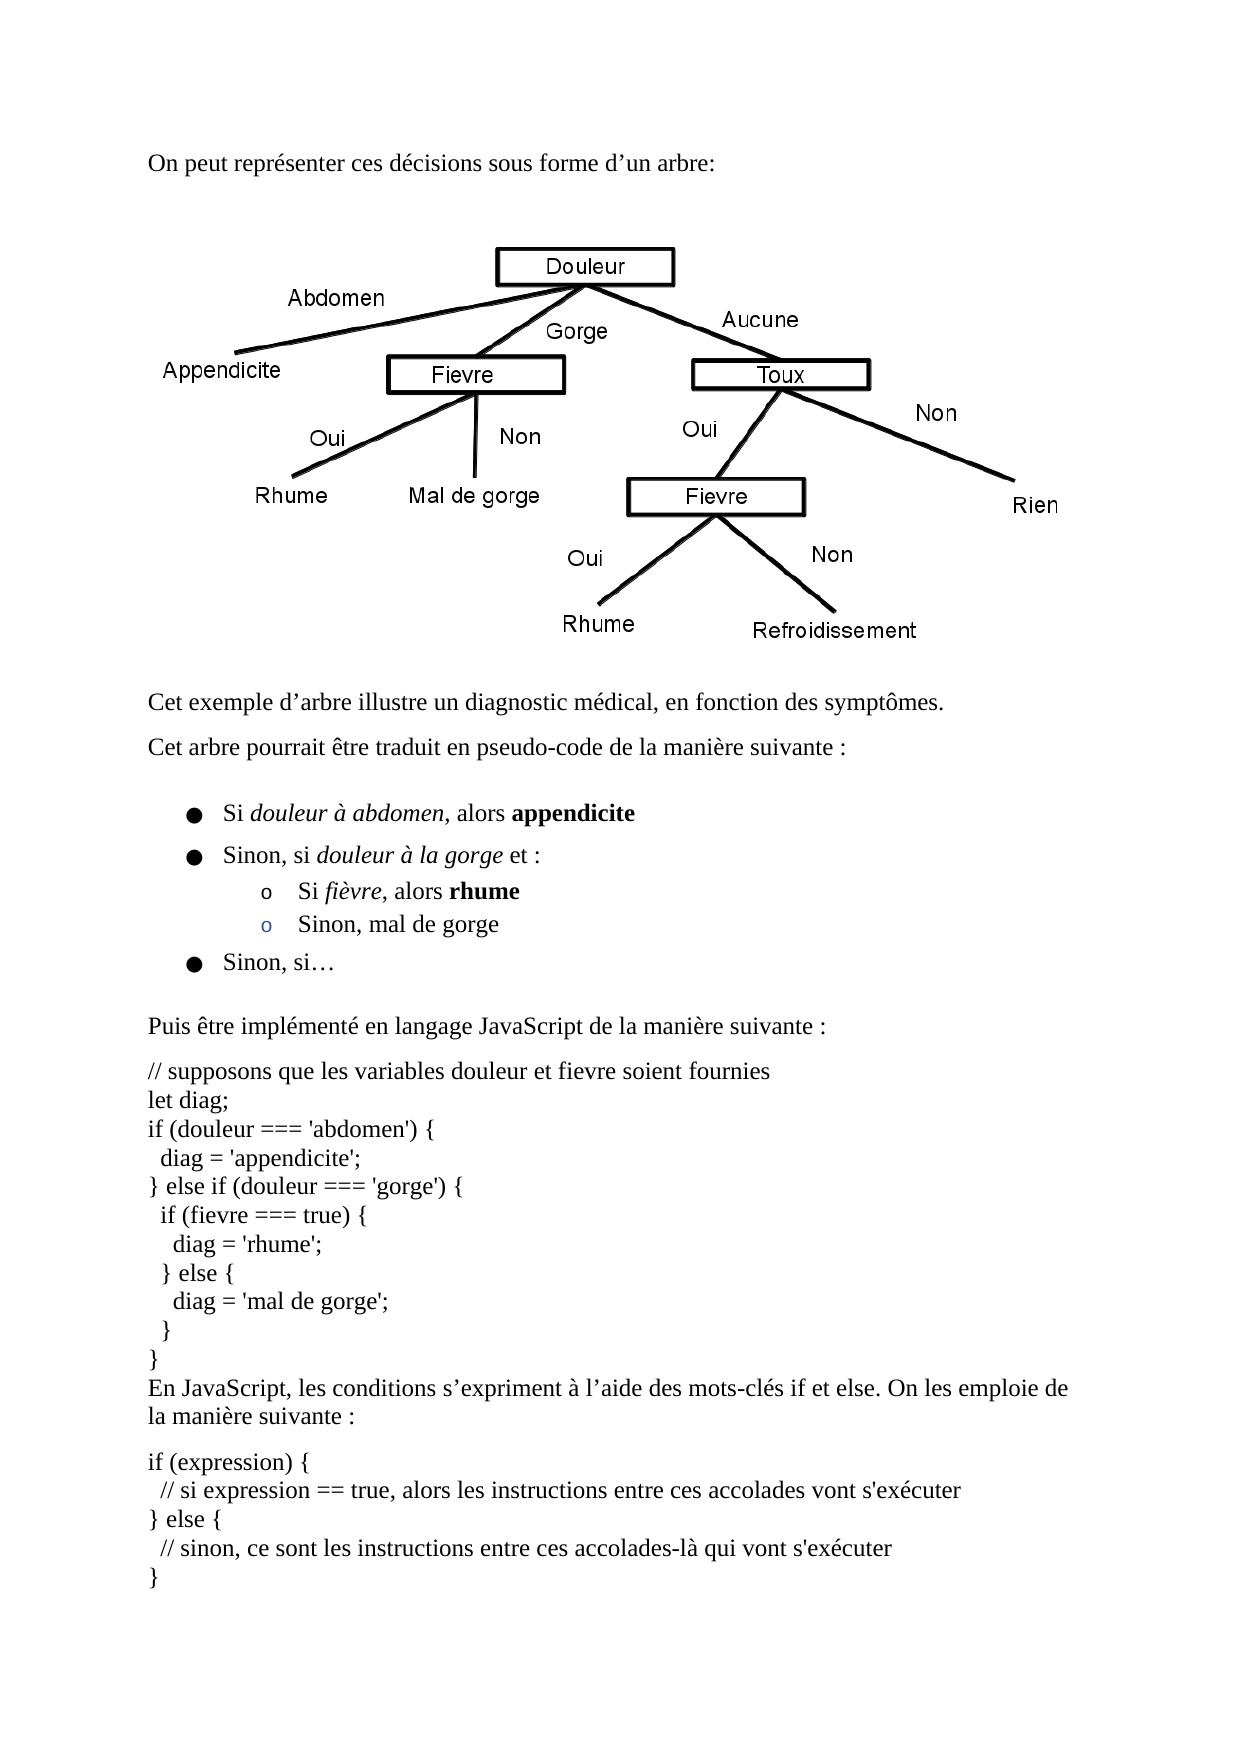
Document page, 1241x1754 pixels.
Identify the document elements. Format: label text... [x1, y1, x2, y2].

text // si expression == true, alors les instructions entre ces accolades vont s'exécuter [148, 1476, 1093, 1504]
text if (fievre === true) { [148, 1200, 1093, 1229]
text diag = 'rhume'; [148, 1229, 1093, 1258]
list Si douleur à abdomen, alors appendicite [185, 790, 1093, 833]
text En JavaScript, les conditions s’expriment à l’aide des mots-clés if et else. On les emploie de la manière suivante : [148, 1373, 1093, 1430]
text Puis être implémenté en langage JavaScript de la manière suivante : [148, 1011, 1093, 1040]
text } else if (douleur === 'gorge') { [148, 1171, 1093, 1200]
text } [148, 1562, 1093, 1591]
text Cet exemple d’arbre illustre un diagnostic médical, en fonction des symptômes. [148, 687, 1093, 716]
text // supposons que les variables douleur et fievre soient fournies [148, 1056, 1093, 1085]
text if (douleur === 'abdomen') { [148, 1114, 1093, 1143]
text On peut représenter ces décisions sous forme d’un arbre: [148, 148, 1093, 176]
text Cet arbre pourrait être traduit en pseudo-code de la manière suivante : [148, 732, 1093, 761]
list Sinon, si douleur à la gorge et : [185, 833, 1093, 876]
text if (expression) { [148, 1447, 1093, 1476]
subtitle Sinon, mal de gorge [260, 909, 1093, 939]
text } else { [148, 1258, 1093, 1286]
text } [148, 1315, 1093, 1344]
text } [148, 1344, 1093, 1373]
text diag = 'mal de gorge'; [148, 1286, 1093, 1315]
text let diag; [148, 1085, 1093, 1114]
picture [147, 193, 1093, 671]
list Si fièvre, alors rhume [260, 876, 1093, 905]
list Sinon, si… [185, 939, 1093, 982]
text // sinon, ce sont les instructions entre ces accolades-là qui vont s'exécuter [148, 1533, 1093, 1562]
text diag = 'appendicite'; [148, 1143, 1093, 1171]
text } else { [148, 1504, 1093, 1533]
